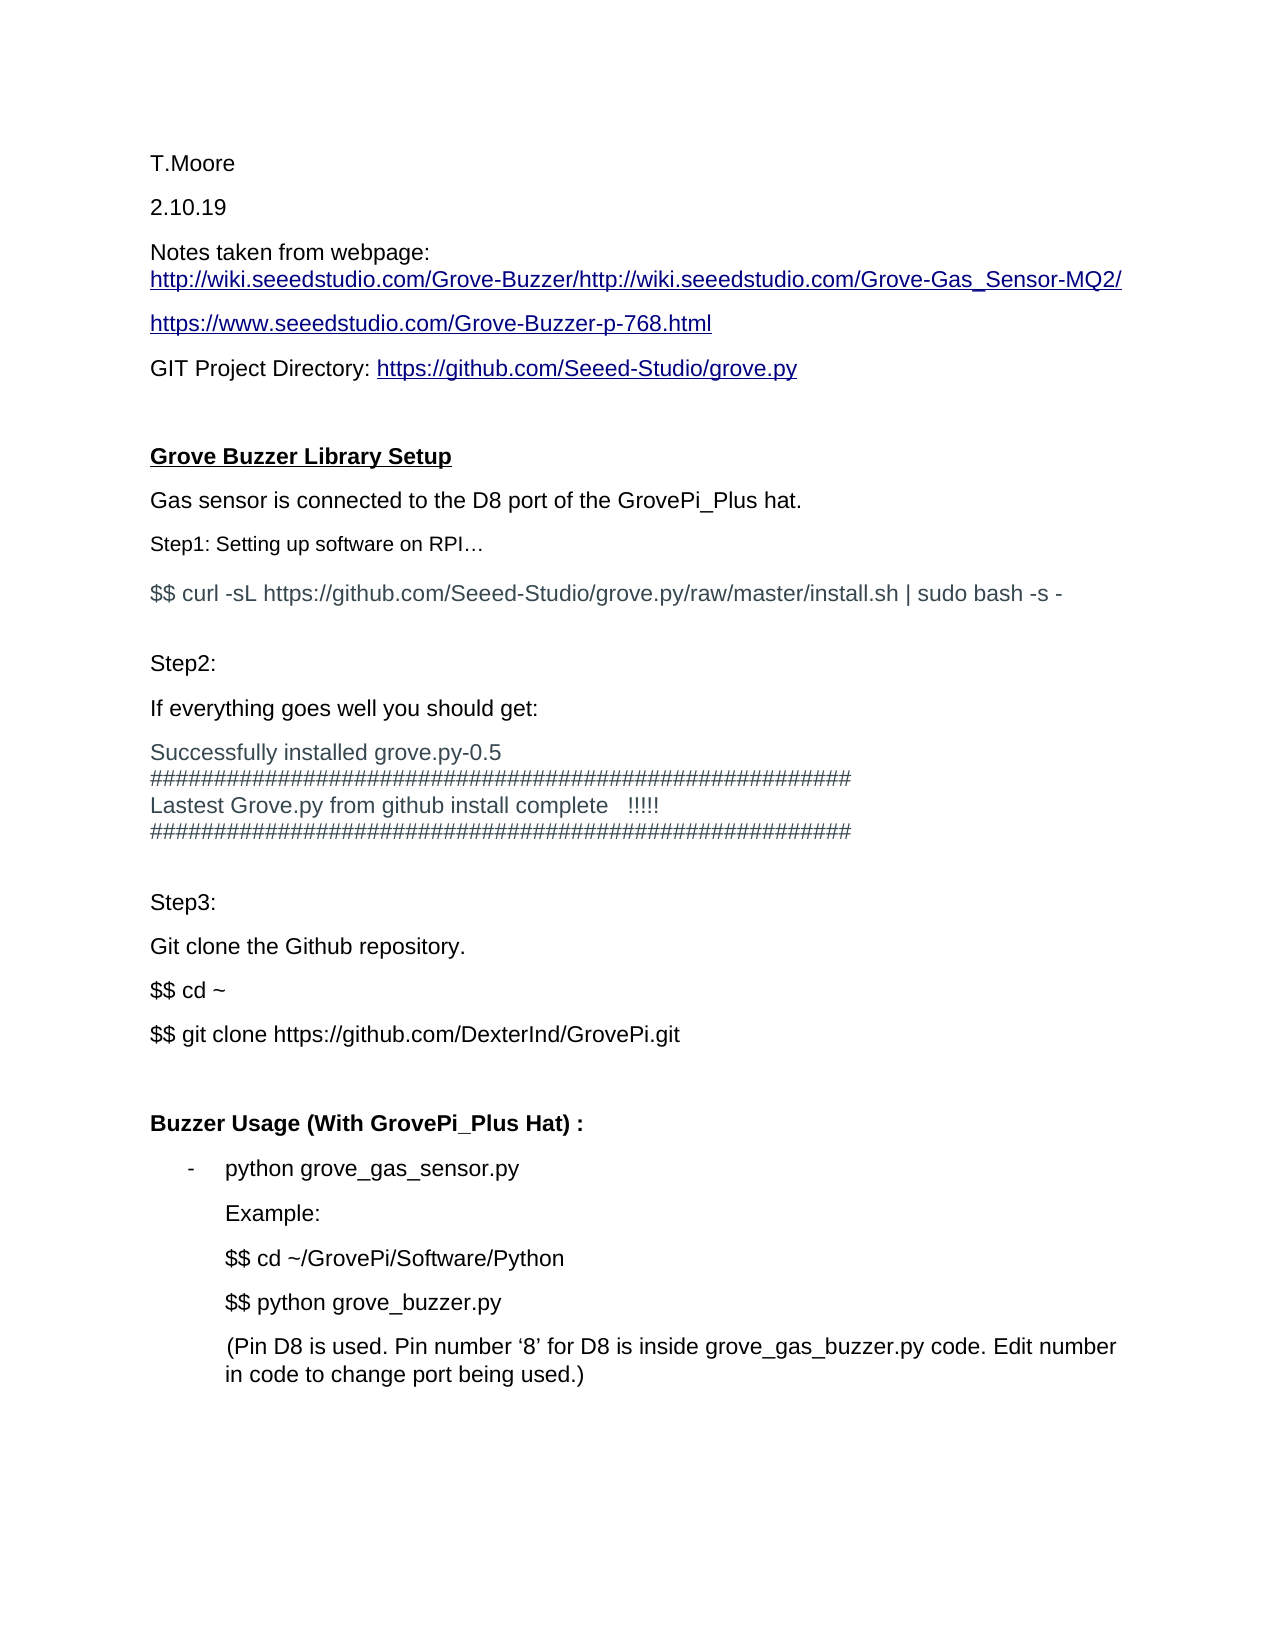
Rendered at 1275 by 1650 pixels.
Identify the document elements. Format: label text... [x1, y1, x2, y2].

text Step3: [150, 888, 1125, 915]
text If everything goes well you should get: [150, 694, 1125, 721]
text ####################################################### [150, 765, 1125, 792]
list $$ python grove_buzzer.py [225, 1289, 1125, 1315]
list python grove_gas_sensor.py [187, 1154, 1125, 1182]
text 2.10.19 [150, 194, 1125, 221]
text T.Moore [150, 150, 1125, 176]
text $$ cd ~ [150, 977, 1125, 1003]
text Gas sensor is connected to the D8 port of the GrovePi_Plus hat. [150, 487, 1125, 514]
text GIT Project Directory: https://github.com/Seeed-Studio/grove.py [150, 355, 1125, 381]
text Git clone the Github repository. [150, 933, 1125, 959]
text ####################################################### [150, 818, 1125, 844]
text Lastest Grove.py from github install complete !!!!! [150, 792, 1125, 818]
text Buzzer Usage (With GrovePi_Plus Hat) : [150, 1110, 1125, 1136]
text Step1: Setting up software on RPI… [150, 532, 1125, 556]
list Example: [225, 1200, 1125, 1227]
text Successfully installed grove.py-0.5 [150, 739, 1125, 765]
text https://www.seeedstudio.com/Grove-Buzzer-p-768.html [150, 310, 1125, 337]
text $$ curl -sL https://github.com/Seeed-Studio/grove.py/raw/master/install.sh | sudo bash -s - [150, 580, 1125, 606]
list $$ cd ~/GrovePi/Software/Python [225, 1244, 1125, 1271]
list (Pin D8 is used. Pin number ‘8’ for D8 is inside grove_gas_buzzer.py code. Edit number in code to change port being used.) [225, 1333, 1125, 1387]
text Notes taken from webpage: http://wiki.seeedstudio.com/Grove-Buzzer/http://wiki.seeedstudio.com/Grove-Gas_Sensor-MQ2/ [150, 238, 1125, 292]
text Step2: [150, 650, 1125, 677]
text $$ git clone https://github.com/DexterInd/GrovePi.git [150, 1021, 1125, 1048]
text Grove Buzzer Library Setup [150, 443, 1125, 469]
